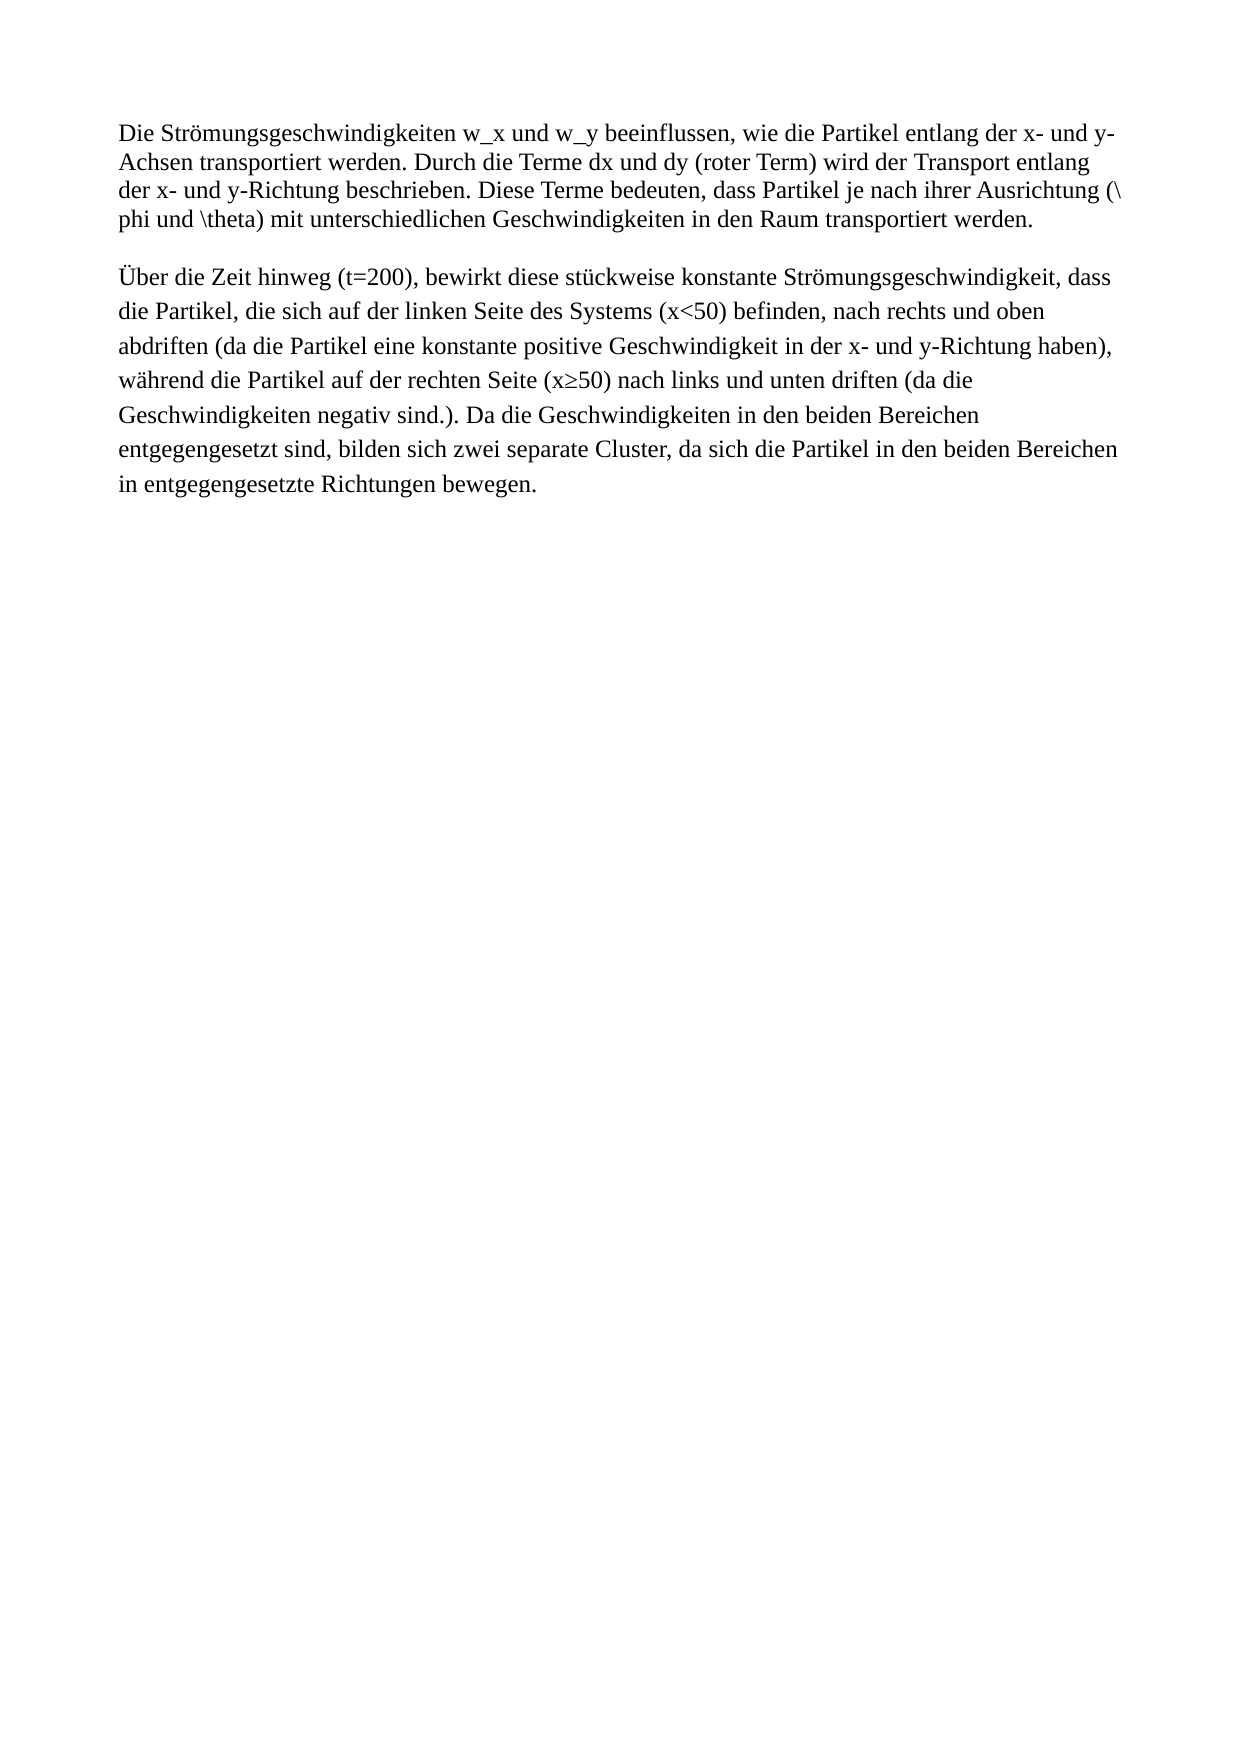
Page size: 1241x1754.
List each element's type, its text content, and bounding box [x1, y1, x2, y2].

text Die Strömungsgeschwindigkeiten w_x und w_y beeinflussen, wie die Partikel entlang der x- und y-Achsen transportiert werden. Durch die Terme dx und dy (roter Term) wird der Transport entlang der x- und y-Richtung beschrieben. Diese Terme bedeuten, dass Partikel je nach ihrer Ausrichtung (\phi und \theta) mit unterschiedlichen Geschwindigkeiten in den Raum transportiert werden. [118, 118, 1122, 233]
text Über die Zeit hinweg (t=200), bewirkt diese stückweise konstante Strömungsgeschwindigkeit, dass die Partikel, die sich auf der linken Seite des Systems (x<50) befinden, nach rechts und oben abdriften (da die Partikel eine konstante positive Geschwindigkeit in der x- und y-Richtung haben), während die Partikel auf der rechten Seite (x≥50) nach links und unten driften (da die Geschwindigkeiten negativ sind.). Da die Geschwindigkeiten in den beiden Bereichen entgegengesetzt sind, bilden sich zwei separate Cluster, da sich die Partikel in den beiden Bereichen in entgegengesetzte Richtungen bewegen. [118, 262, 1122, 497]
